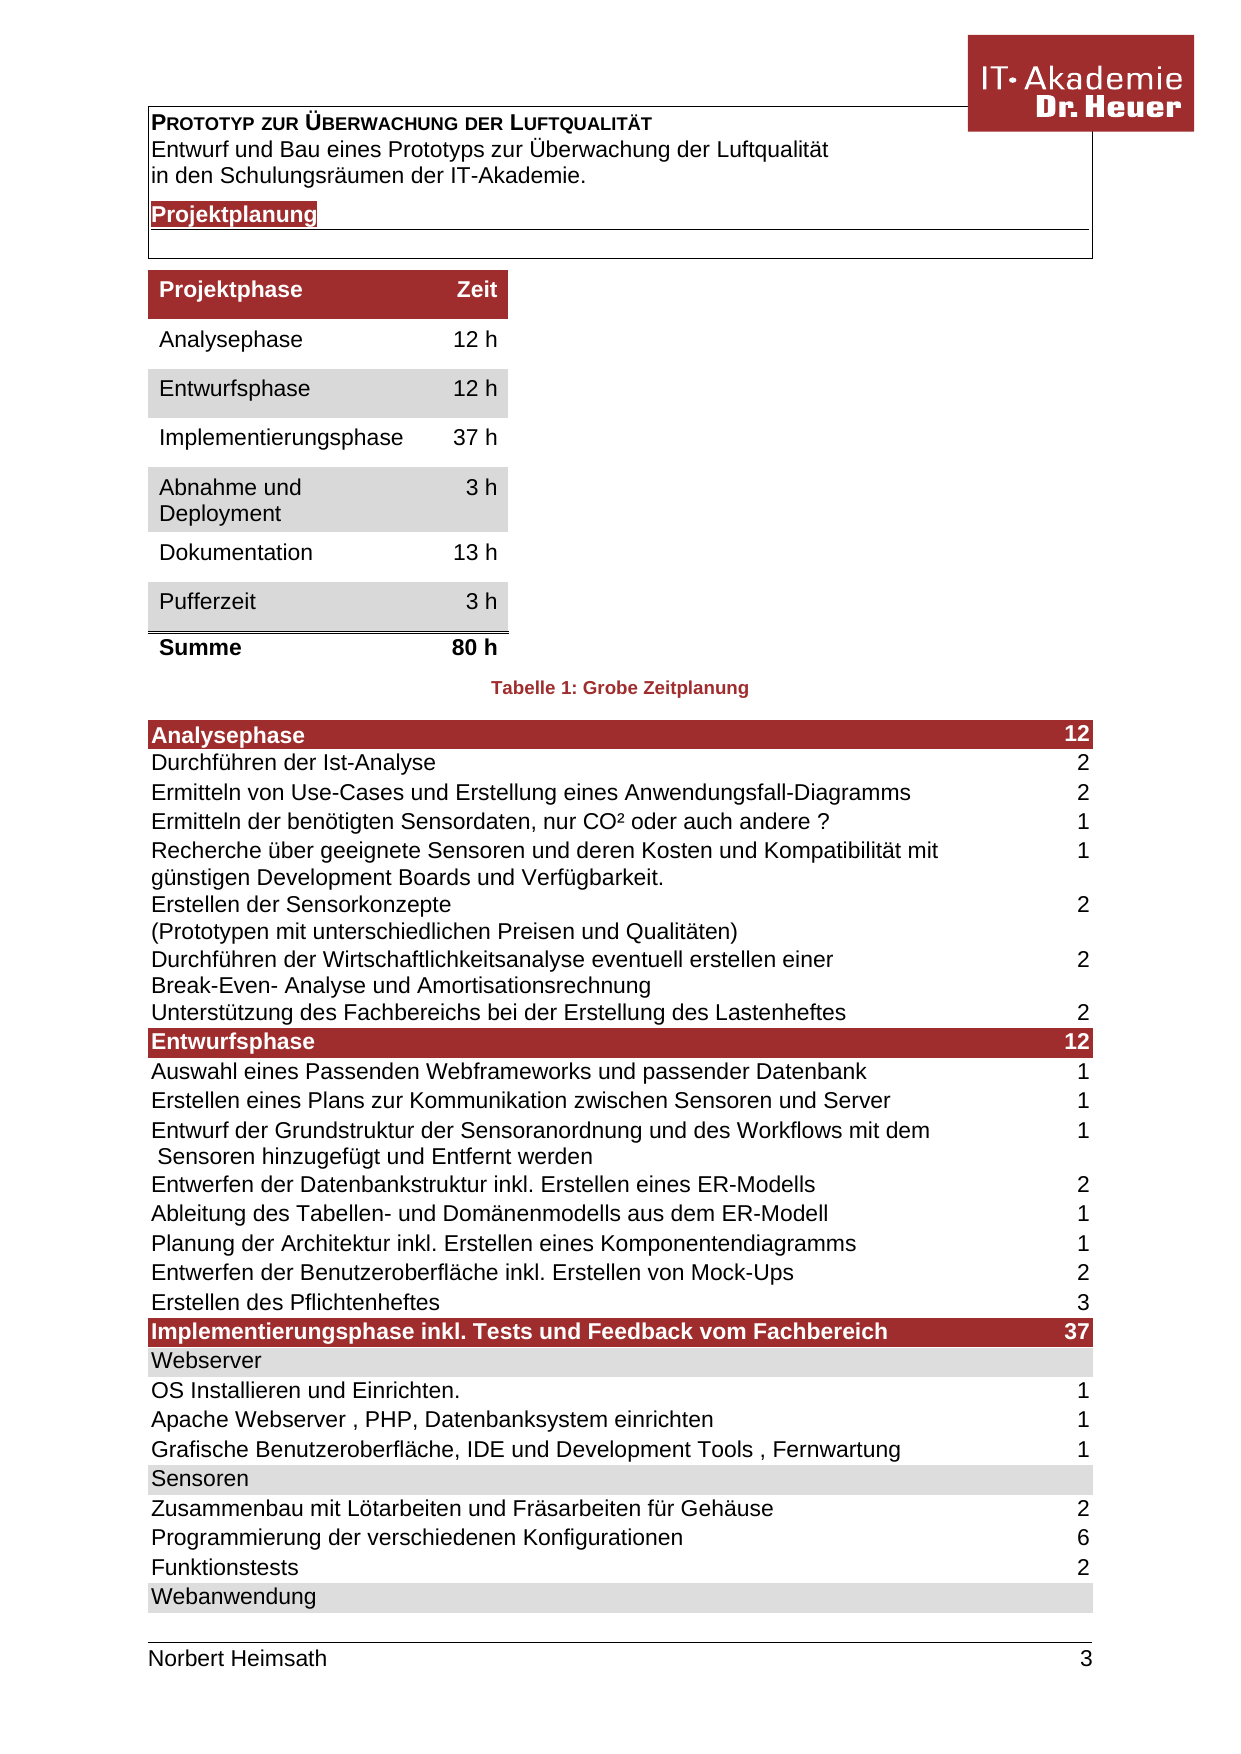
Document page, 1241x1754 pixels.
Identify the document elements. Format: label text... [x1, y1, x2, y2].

table_cell Programmierung der verschiedenen Konfigurationen [148, 1524, 1016, 1554]
table_header Projektphase [148, 270, 430, 319]
table_cell 13 h [430, 533, 508, 582]
table_cell 2 [1016, 1259, 1093, 1288]
table_cell 12 h [430, 369, 508, 418]
table_cell 37 [1016, 1318, 1093, 1347]
table_cell 1 [1016, 1436, 1093, 1465]
table_cell 2 [1016, 891, 1093, 946]
table_cell 1 [1016, 1230, 1093, 1259]
table_cell 2 [1016, 1171, 1093, 1200]
table_cell Entwerfen der Datenbankstruktur inkl. Erstellen eines ER-Modells [148, 1171, 1016, 1200]
table_cell Ermitteln der benötigten Sensordaten, nur CO² oder auch andere ? [148, 808, 1016, 837]
table_cell Webanwendung [148, 1583, 1016, 1613]
table_cell Durchführen der Ist-Analyse [148, 749, 1016, 778]
table_cell OS Installieren und Einrichten. [148, 1377, 1016, 1406]
table_cell 1 [1016, 838, 1093, 891]
table_cell Entwerfen der Benutzeroberfläche inkl. Erstellen von Mock-Ups [148, 1259, 1016, 1288]
table_cell Summe [148, 634, 430, 677]
table_cell Entwurfsphase [148, 1028, 1016, 1058]
table_cell Analysephase [148, 320, 430, 369]
table_cell 37 h [430, 418, 508, 467]
table_cell Entwurf der Grundstruktur der Sensoranordnung und des Workflows mit dem Sensoren hinzugefügt und Entfernt werden [148, 1117, 1016, 1171]
table_cell Grafische Benutzeroberfläche, IDE und Development Tools , Fernwartung [148, 1436, 1016, 1465]
table_cell Implementierungsphase [148, 418, 430, 467]
table_cell [1016, 1583, 1093, 1613]
table_header Analysephase [148, 720, 1016, 749]
table_cell 2 [1016, 779, 1093, 808]
table_cell Planung der Architektur inkl. Erstellen eines Komponentendiagramms [148, 1230, 1016, 1259]
table_cell Ableitung des Tabellen- und Domänenmodells aus dem ER-Modell [148, 1200, 1016, 1229]
table_cell 2 [1016, 946, 1093, 999]
table_cell Entwurfsphase [148, 369, 430, 418]
table_cell Dokumentation [148, 533, 430, 582]
table_cell Auswahl eines Passenden Webframeworks und passender Datenbank [148, 1058, 1016, 1087]
table_cell 2 [1016, 749, 1093, 778]
table_cell [1016, 1348, 1093, 1377]
table_cell Apache Webserver , PHP, Datenbanksystem einrichten [148, 1406, 1016, 1436]
table_cell Erstellen eines Plans zur Kommunikation zwischen Sensoren und Server [148, 1087, 1016, 1117]
table_cell 3 [1016, 1289, 1093, 1318]
table_cell 1 [1016, 1087, 1093, 1117]
table_cell Ermitteln von Use-Cases und Erstellung eines Anwendungsfall-Diagramms [148, 779, 1016, 808]
table_cell 1 [1016, 1406, 1093, 1436]
table_cell 80 h [430, 634, 508, 677]
table_cell 2 [1016, 1495, 1093, 1524]
table_cell Sensoren [148, 1465, 1016, 1495]
table_cell 3 h [430, 467, 508, 532]
table_cell 1 [1016, 1200, 1093, 1229]
table_header 12 [1016, 720, 1093, 749]
table_cell Pufferzeit [148, 582, 430, 631]
table_cell 1 [1016, 1377, 1093, 1406]
table_cell 1 [1016, 808, 1093, 837]
table_cell 1 [1016, 1058, 1093, 1087]
table_cell 6 [1016, 1524, 1093, 1554]
table_cell Zusammenbau mit Lötarbeiten und Fräsarbeiten für Gehäuse [148, 1495, 1016, 1524]
table_cell 1 [1016, 1117, 1093, 1171]
table_cell 2 [1016, 1554, 1093, 1583]
table_cell Implementierungsphase inkl. Tests und Feedback vom Fachbereich [148, 1318, 1016, 1347]
table_header Zeit [430, 270, 508, 319]
table_cell Durchführen der Wirtschaftlichkeitsanalyse eventuell erstellen einer Break-Even- Analyse und Amortisationsrechnung [148, 946, 1016, 999]
table_cell Erstellen des Pflichtenheftes [148, 1289, 1016, 1318]
table_cell [1016, 1465, 1093, 1495]
table_cell 2 [1016, 999, 1093, 1028]
table_cell Funktionstests [148, 1554, 1016, 1583]
table_cell Unterstützung des Fachbereichs bei der Erstellung des Lastenheftes [148, 999, 1016, 1028]
table_cell Abnahme und Deployment [148, 467, 430, 532]
table_cell 12 h [430, 320, 508, 369]
table_cell Erstellen der Sensorkonzepte (Prototypen mit unterschiedlichen Preisen und Qualitäten) [148, 891, 1016, 946]
table_cell 12 [1016, 1028, 1093, 1058]
table_cell Webserver [148, 1348, 1016, 1377]
table_cell Recherche über geeignete Sensoren und deren Kosten und Kompatibilität mit günstigen Development Boards und Verfügbarkeit. [148, 838, 1016, 891]
table_cell 3 h [430, 582, 508, 631]
text Tabelle 1: Grobe Zeitplanung [148, 677, 1092, 699]
